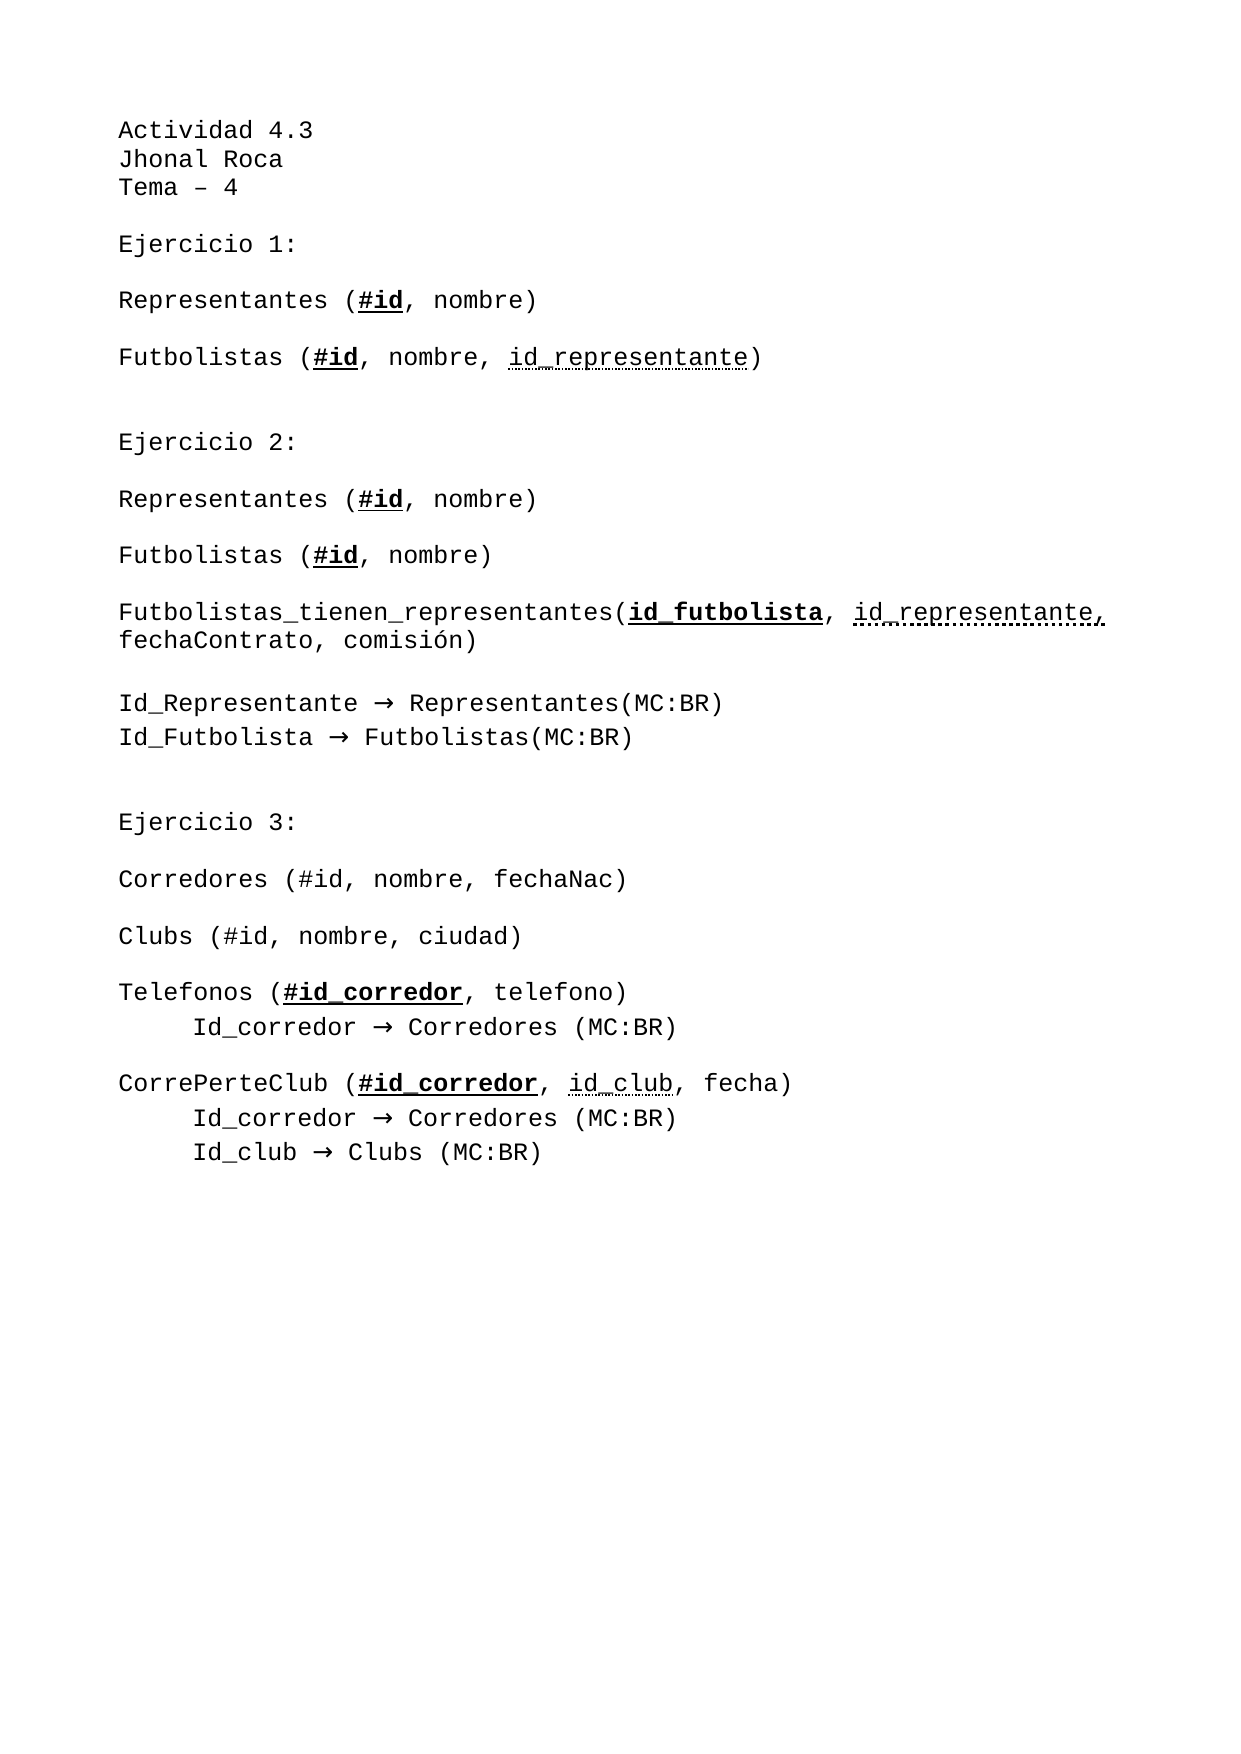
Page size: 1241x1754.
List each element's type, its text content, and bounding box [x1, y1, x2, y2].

text Clubs (#id, nombre, ciudad) [118, 923, 1122, 952]
text Representantes (#id, nombre) [118, 486, 1122, 515]
text CorrePerteClub (#id_corredor, id_club, fecha) [118, 1071, 1122, 1099]
text Id_corredor → Corredores (MC:BR) [118, 1008, 1122, 1043]
text Actividad 4.3 [118, 118, 1122, 146]
text Futbolistas_tienen_representantes(id_futbolista, id_representante, fechaContrato, comisión) [118, 600, 1122, 656]
text Id_Representante → Representantes(MC:BR) [118, 685, 1122, 719]
text Id_corredor → Corredores (MC:BR) [118, 1099, 1122, 1133]
text Tema – 4 [118, 175, 1122, 203]
text Ejercicio 1: [118, 231, 1122, 260]
text Ejercicio 2: [118, 430, 1122, 458]
text Jhonal Roca [118, 146, 1122, 175]
text Id_club → Clubs (MC:BR) [118, 1133, 1122, 1168]
text Id_Futbolista → Futbolistas(MC:BR) [118, 719, 1122, 753]
text Ejercicio 3: [118, 810, 1122, 838]
text Representantes (#id, nombre) [118, 288, 1122, 316]
text Telefonos (#id_corredor, telefono) [118, 980, 1122, 1008]
text Futbolistas (#id, nombre, id_representante) [118, 345, 1122, 373]
text Corredores (#id, nombre, fechaNac) [118, 867, 1122, 895]
text Futbolistas (#id, nombre) [118, 543, 1122, 571]
